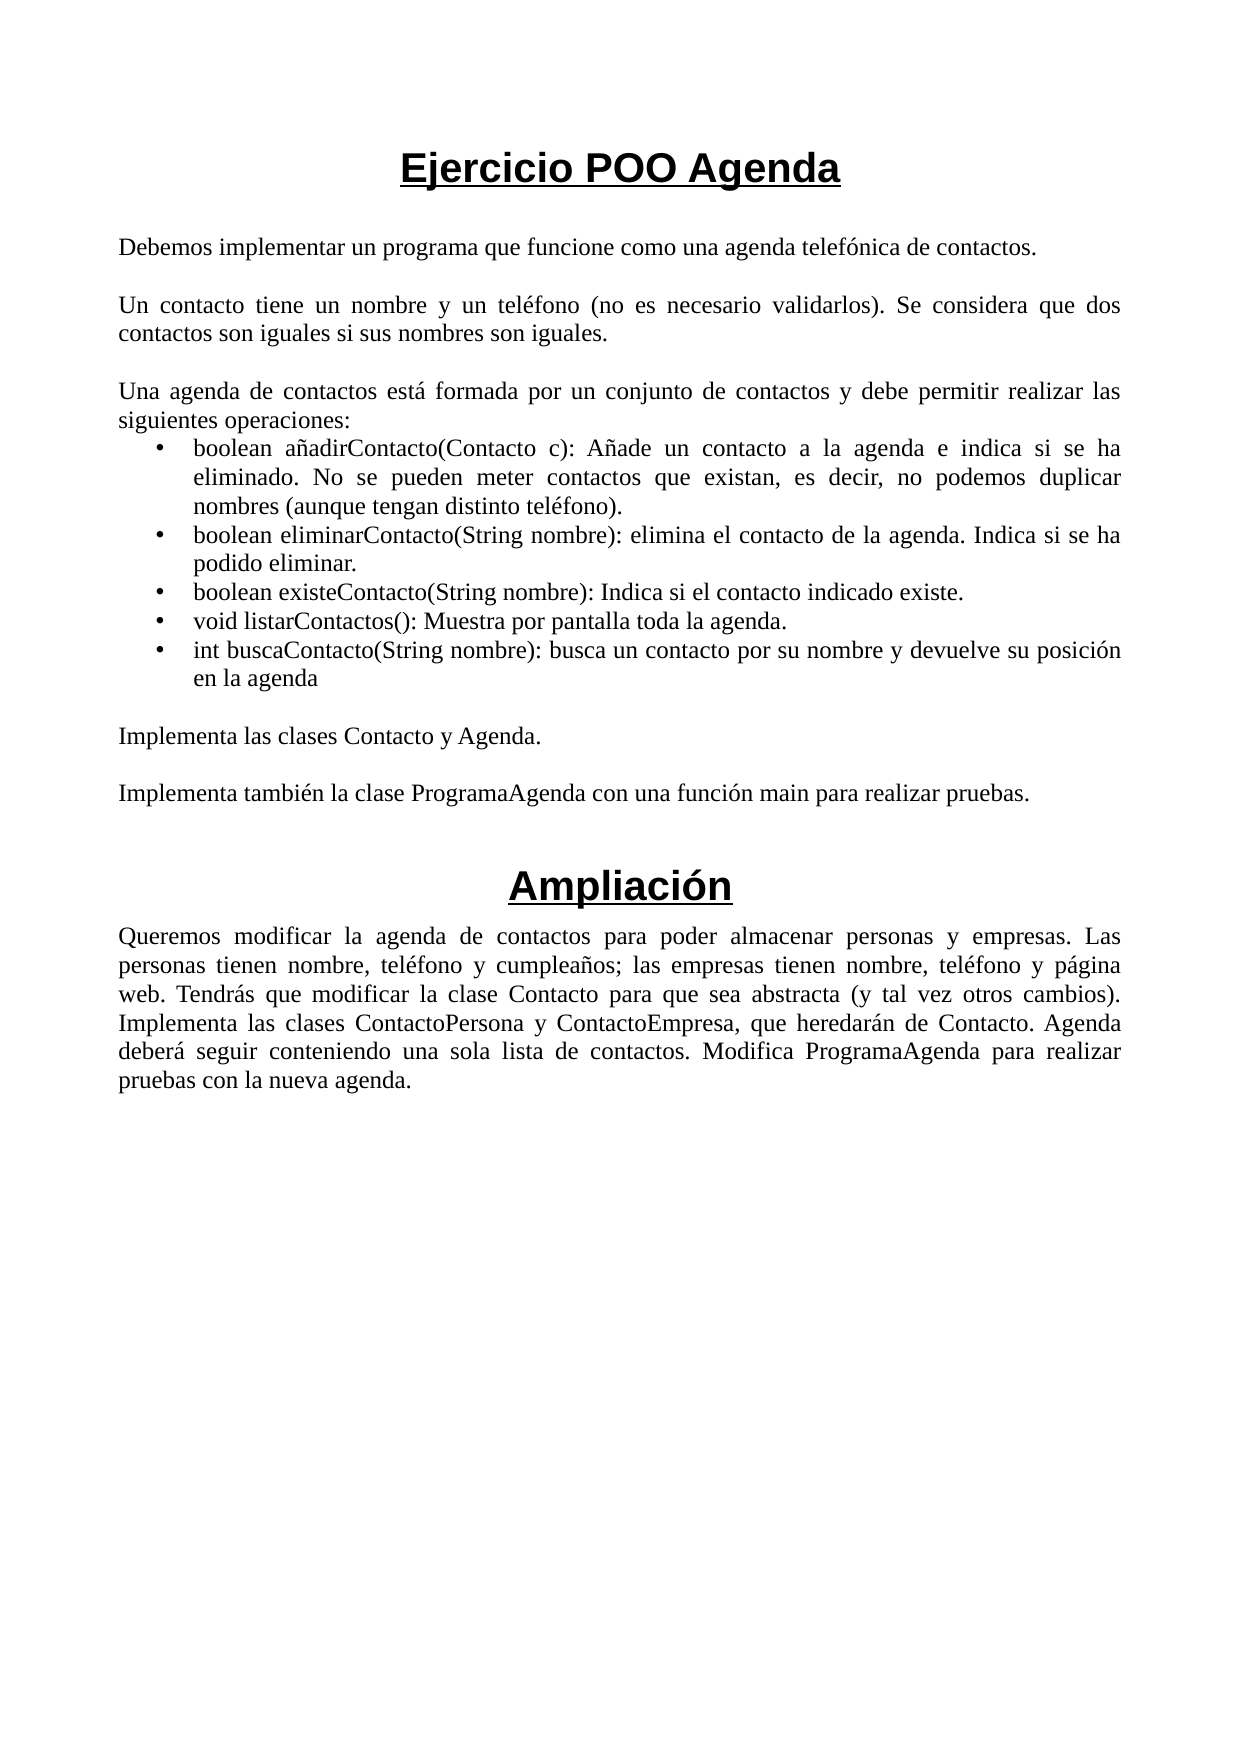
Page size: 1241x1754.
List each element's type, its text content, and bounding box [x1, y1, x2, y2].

list boolean existeContacto(String nombre): Indica si el contacto indicado existe. [156, 577, 1122, 606]
list boolean eliminarContacto(String nombre): elimina el contacto de la agenda. Indica si se ha podido eliminar. [156, 520, 1122, 577]
list int buscaContacto(String nombre): busca un contacto por su nombre y devuelve su posición en la agenda [156, 635, 1122, 692]
text Queremos modificar la agenda de contactos para poder almacenar personas y empresas. Las personas tienen nombre, teléfono y cumpleaños; las empresas tienen nombre, teléfono y página web. Tendrás que modificar la clase Contacto para que sea abstracta (y tal vez otros cambios). Implementa las clases ContactoPersona y ContactoEmpresa, que heredarán de Contacto. Agenda deberá seguir conteniendo una sola lista de contactos. Modifica ProgramaAgenda para realizar pruebas con la nueva agenda. [118, 921, 1122, 1094]
list boolean añadirContacto(Contacto c): Añade un contacto a la agenda e indica si se ha eliminado. No se pueden meter contactos que existan, es decir, no podemos duplicar nombres (aunque tengan distinto teléfono). [156, 433, 1122, 520]
list void listarContactos(): Muestra por pantalla toda la agenda. [156, 606, 1122, 635]
text Implementa también la clase ProgramaAgenda con una función main para realizar pruebas. [118, 778, 1122, 807]
text Una agenda de contactos está formada por un conjunto de contactos y debe permitir realizar las siguientes operaciones: [118, 376, 1122, 433]
text Un contacto tiene un nombre y un teléfono (no es necesario validarlos). Se considera que dos contactos son iguales si sus nombres son iguales. [118, 290, 1122, 347]
text Debemos implementar un programa que funcione como una agenda telefónica de contactos. [118, 232, 1122, 261]
text Implementa las clases Contacto y Agenda. [118, 721, 1122, 750]
title Ampliación [118, 861, 1122, 909]
title Ejercicio POO Agenda [118, 143, 1122, 191]
